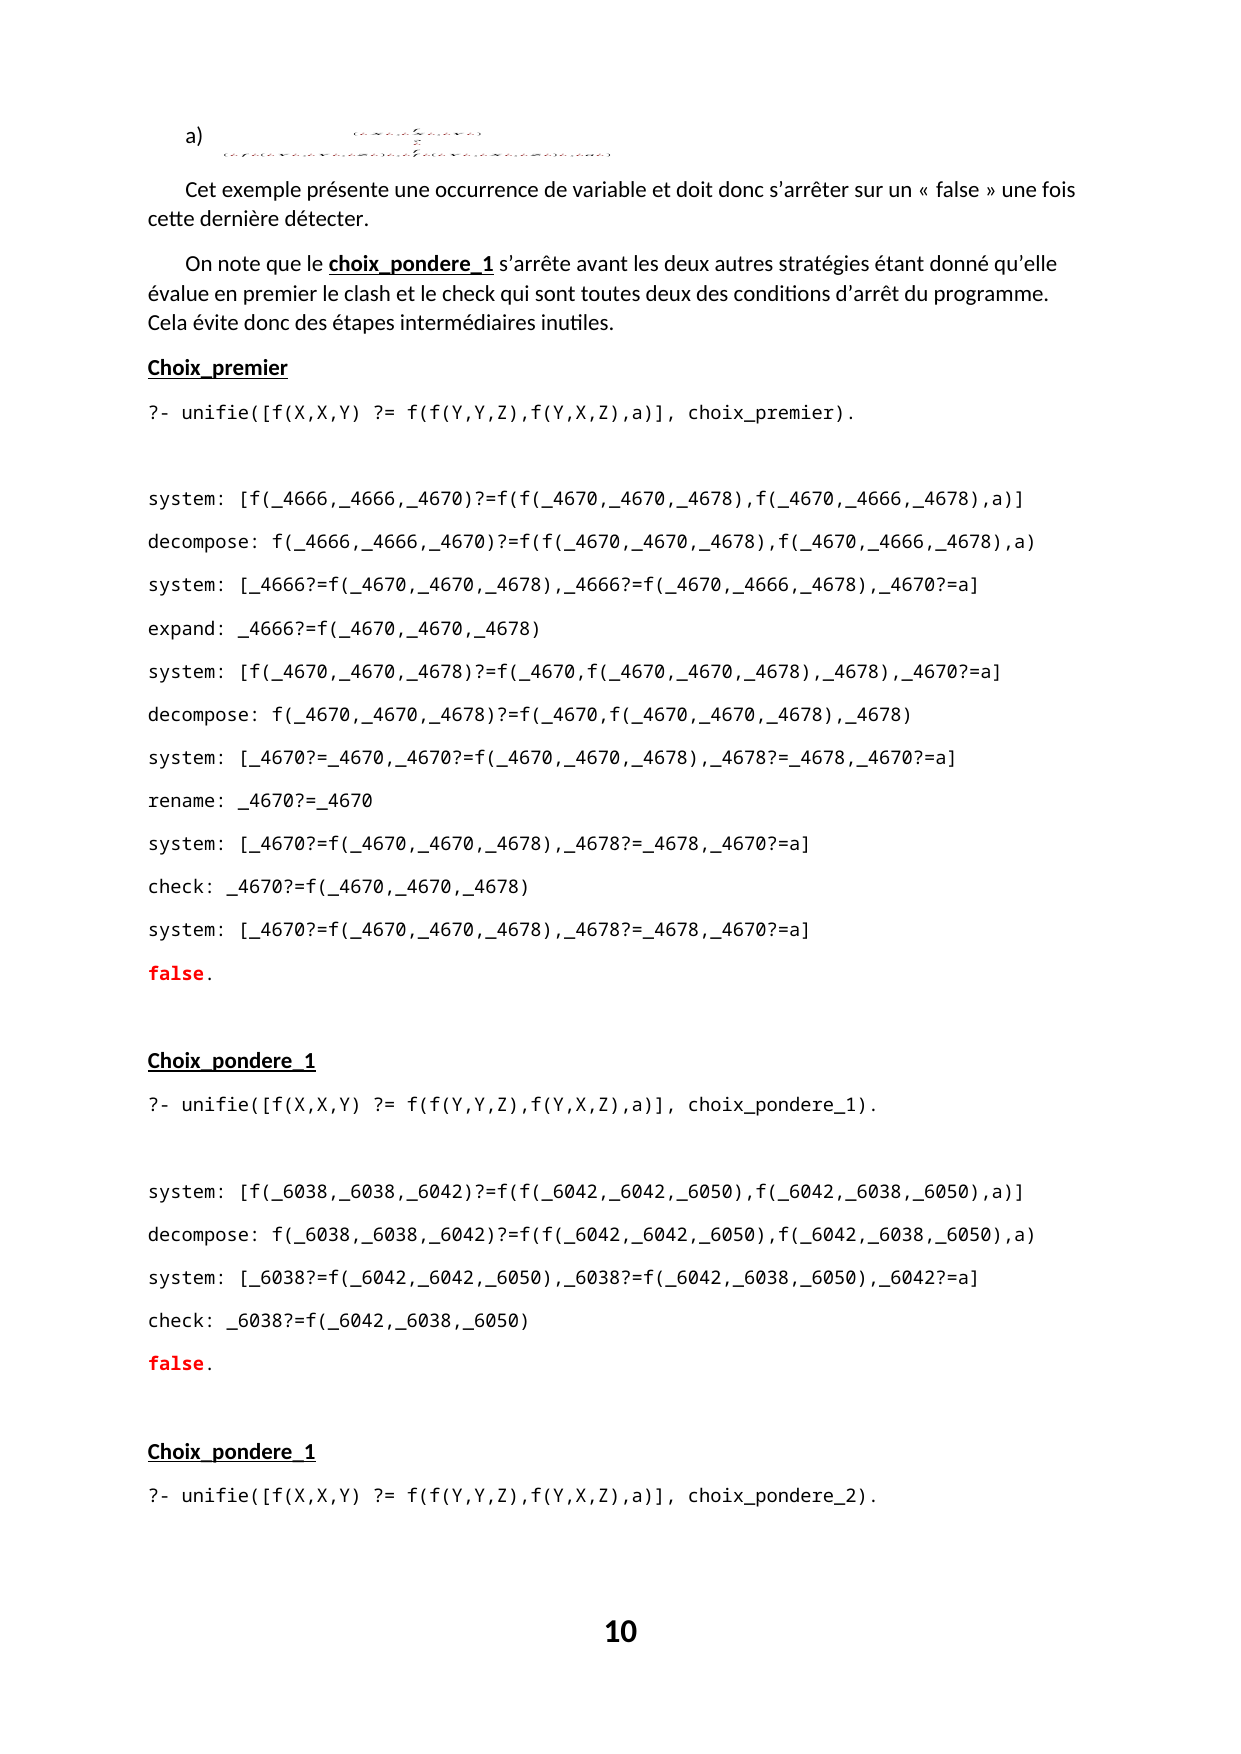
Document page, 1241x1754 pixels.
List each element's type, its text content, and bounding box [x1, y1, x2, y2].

text ?- unifie([f(X,X,Y) ?= f(f(Y,Y,Z),f(Y,X,Z),a)], choix_pondere_2). [148, 1482, 1093, 1508]
text system: [_4666?=f(_4670,_4670,_4678),_4666?=f(_4670,_4666,_4678),_4670?=a] [148, 572, 1093, 597]
text On note que le choix_pondere_1 s’arrête avant les deux autres stratégies étant donné qu’elle évalue en premier le clash et le check qui sont toutes deux des conditions d’arrêt du programme. Cela évite donc des étapes intermédiaires inutiles. [148, 249, 1093, 336]
text decompose: f(_4670,_4670,_4678)?=f(_4670,f(_4670,_4670,_4678),_4678) [148, 701, 1093, 727]
text false. [148, 960, 1093, 985]
text system: [_6038?=f(_6042,_6042,_6050),_6038?=f(_6042,_6038,_6050),_6042?=a] [148, 1264, 1093, 1290]
text decompose: f(_6038,_6038,_6042)?=f(f(_6042,_6042,_6050),f(_6042,_6038,_6050),a) [148, 1221, 1093, 1247]
text system: [f(_6038,_6038,_6042)?=f(f(_6042,_6042,_6050),f(_6042,_6038,_6050),a)] [148, 1178, 1093, 1203]
text ?- unifie([f(X,X,Y) ?= f(f(Y,Y,Z),f(Y,X,Z),a)], choix_pondere_1). [148, 1092, 1093, 1117]
text Choix_pondere_1 [148, 1046, 1093, 1074]
text check: _6038?=f(_6042,_6038,_6050) [148, 1307, 1093, 1333]
text Cet exemple présente une occurrence de variable et doit donc s’arrêter sur un « false » une fois cette dernière détecter. [148, 175, 1093, 232]
text false. [148, 1351, 1093, 1376]
text system: [_4670?=f(_4670,_4670,_4678),_4678?=_4678,_4670?=a] [148, 830, 1093, 856]
text system: [f(_4666,_4666,_4670)?=f(f(_4670,_4670,_4678),f(_4670,_4666,_4678),a)] [148, 485, 1093, 511]
text Choix_premier [148, 353, 1093, 381]
text ?- unifie([f(X,X,Y) ?= f(f(Y,Y,Z),f(Y,X,Z),a)], choix_premier). [148, 399, 1093, 425]
text check: _4670?=f(_4670,_4670,_4678) [148, 873, 1093, 899]
text Choix_pondere_1 [148, 1437, 1093, 1465]
text system: [f(_4670,_4670,_4678)?=f(_4670,f(_4670,_4670,_4678),_4678),_4670?=a] [148, 658, 1093, 683]
text decompose: f(_4666,_4666,_4670)?=f(f(_4670,_4670,_4678),f(_4670,_4666,_4678),a) [148, 528, 1093, 554]
text system: [_4670?=_4670,_4670?=f(_4670,_4670,_4678),_4678?=_4678,_4670?=a] [148, 744, 1093, 770]
text expand: _4666?=f(_4670,_4670,_4678) [148, 615, 1093, 640]
text rename: _4670?=_4670 [148, 787, 1093, 813]
text system: [_4670?=f(_4670,_4670,_4678),_4678?=_4678,_4670?=a] [148, 917, 1093, 942]
